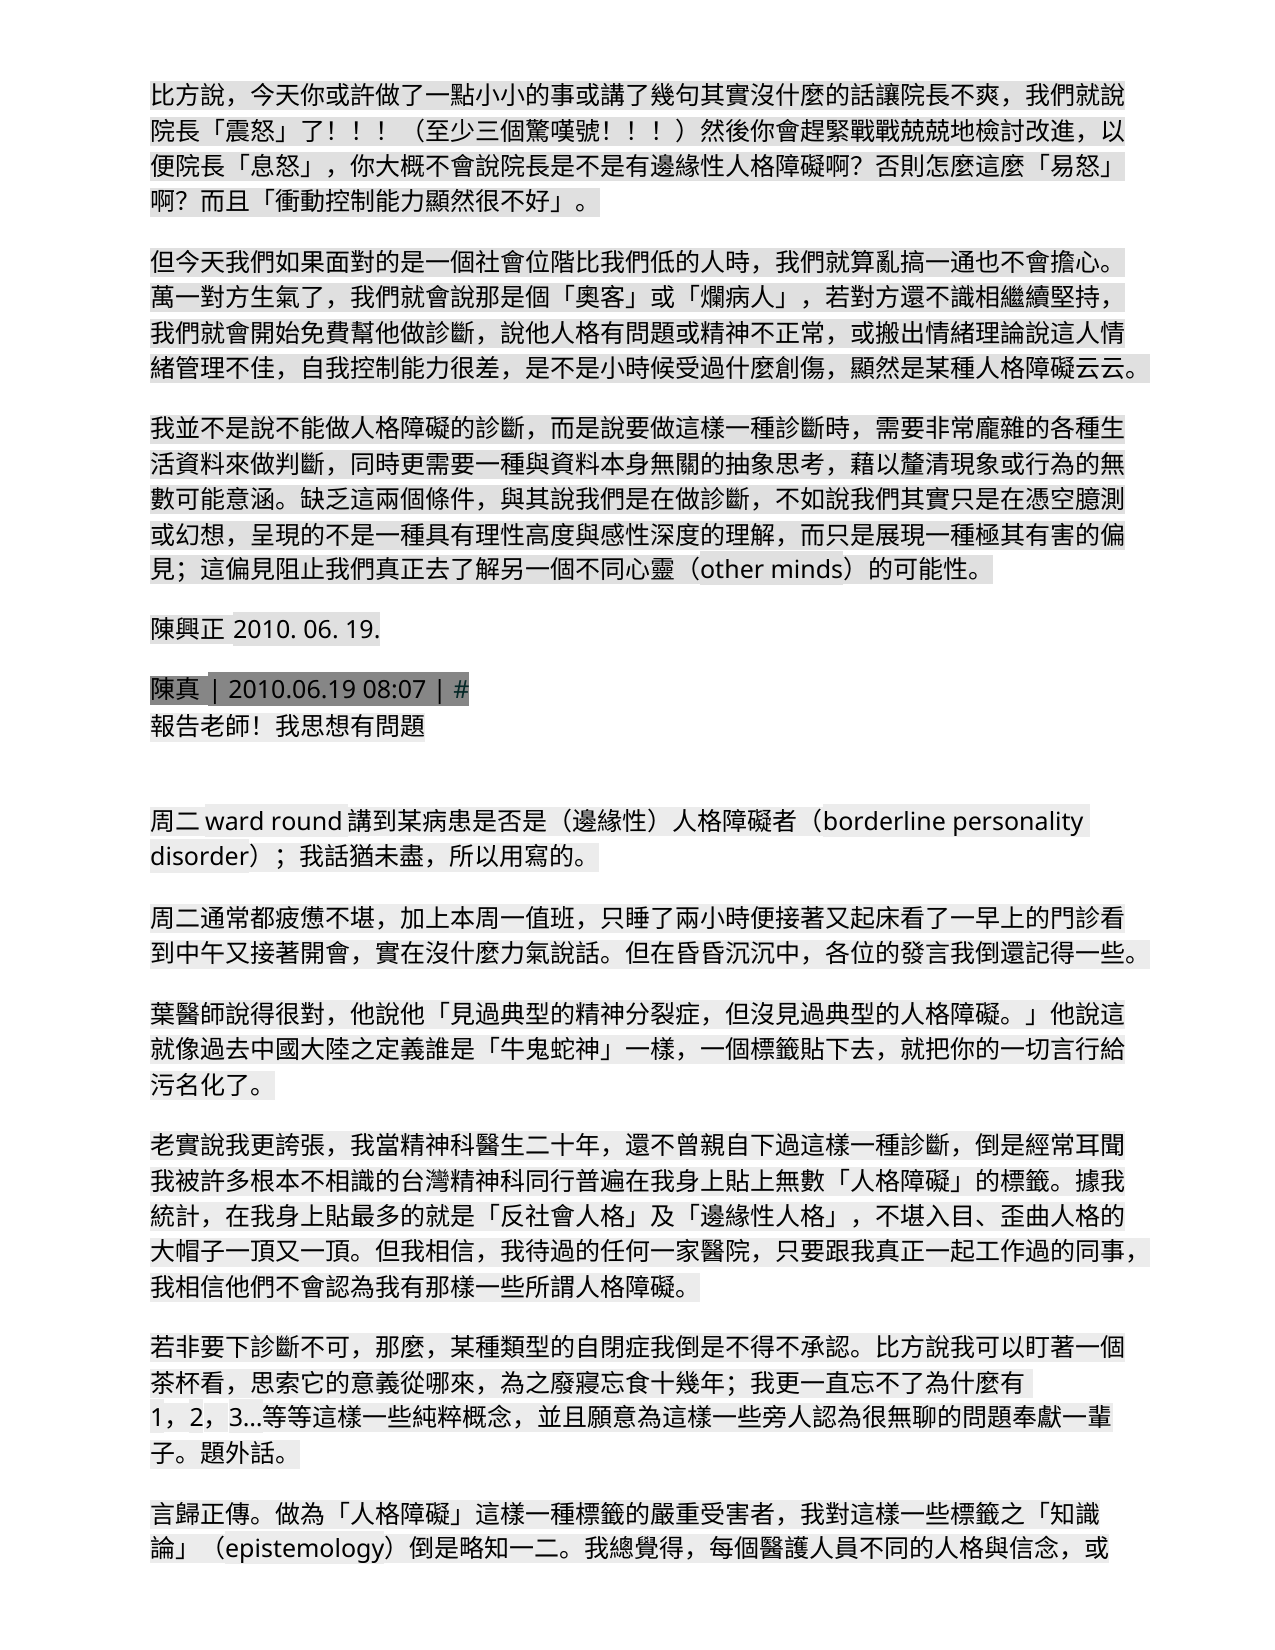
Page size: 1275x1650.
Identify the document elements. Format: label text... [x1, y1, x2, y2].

text 周二ward round講到某病患是否是（邊緣性）人格障礙者（borderline personality disorder）；我話猶未盡，所以用寫的。 [150, 767, 1125, 873]
text 葉醫師說得很對，他說他「見過典型的精神分裂症，但沒見過典型的人格障礙。」他說這就像過去中國大陸之定義誰是「牛鬼蛇神」一樣，一個標籤貼下去，就把你的一切言行給污名化了。 [150, 994, 1125, 1100]
text 言歸正傳。做為「人格障礙」這樣一種標籤的嚴重受害者，我對這樣一些標籤之「知識論」（epistemology）倒是略知一二。我總覺得，每個醫護人員不同的人格與信念，或 [150, 1494, 1125, 1564]
text 我並不是說不能做人格障礙的診斷，而是說要做這樣一種診斷時，需要非常龐雜的各種生活資料來做判斷，同時更需要一種與資料本身無關的抽象思考，藉以釐清現象或行為的無數可能意涵。缺乏這兩個條件，與其說我們是在做診斷，不如說我們其實只是在憑空臆測或幻想，呈現的不是一種具有理性高度與感性深度的理解，而只是展現一種極其有害的偏見；這偏見阻止我們真正去了解另一個不同心靈（other minds）的可能性。 [150, 408, 1125, 585]
text 陳真 | 2010.06.19 08:07 | # [150, 671, 1125, 706]
text 老實說我更誇張，我當精神科醫生二十年，還不曾親自下過這樣一種診斷，倒是經常耳聞我被許多根本不相識的台灣精神科同行普遍在我身上貼上無數「人格障礙」的標籤。據我統計，在我身上貼最多的就是「反社會人格」及「邊緣性人格」，不堪入目、歪曲人格的大帽子一頂又一頂。但我相信，我待過的任何一家醫院，只要跟我真正一起工作過的同事，我相信他們不會認為我有那樣一些所謂人格障礙。 [150, 1125, 1125, 1302]
text 陳興正 2010. 06. 19. [150, 610, 1125, 646]
text 若非要下診斷不可，那麼，某種類型的自閉症我倒是不得不承認。比方說我可以盯著一個茶杯看，思索它的意義從哪來，為之廢寢忘食十幾年；我更一直忘不了為什麼有 1，2，3…等等這樣一些純粹概念，並且願意為這樣一些旁人認為很無聊的問題奉獻一輩子。題外話。 [150, 1327, 1125, 1469]
text 周二通常都疲憊不堪，加上本周一值班，只睡了兩小時便接著又起床看了一早上的門診看到中午又接著開會，實在沒什麼力氣說話。但在昏昏沉沉中，各位的發言我倒還記得一些。 [150, 898, 1125, 969]
text 但今天我們如果面對的是一個社會位階比我們低的人時，我們就算亂搞一通也不會擔心。萬一對方生氣了，我們就會說那是個「奧客」或「爛病人」，若對方還不識相繼續堅持，我們就會開始免費幫他做診斷，說他人格有問題或精神不正常，或搬出情緒理論說這人情緒管理不佳，自我控制能力很差，是不是小時候受過什麼創傷，顯然是某種人格障礙云云。 [150, 242, 1125, 383]
text 比方說，今天你或許做了一點小小的事或講了幾句其實沒什麼的話讓院長不爽，我們就說院長「震怒」了！！！（至少三個驚嘆號！！！）然後你會趕緊戰戰兢兢地檢討改進，以便院長「息怒」，你大概不會說院長是不是有邊緣性人格障礙啊？否則怎麼這麼「易怒」啊？而且「衝動控制能力顯然很不好」。 [150, 75, 1125, 217]
text 報告老師！我思想有問題 [150, 706, 1125, 742]
